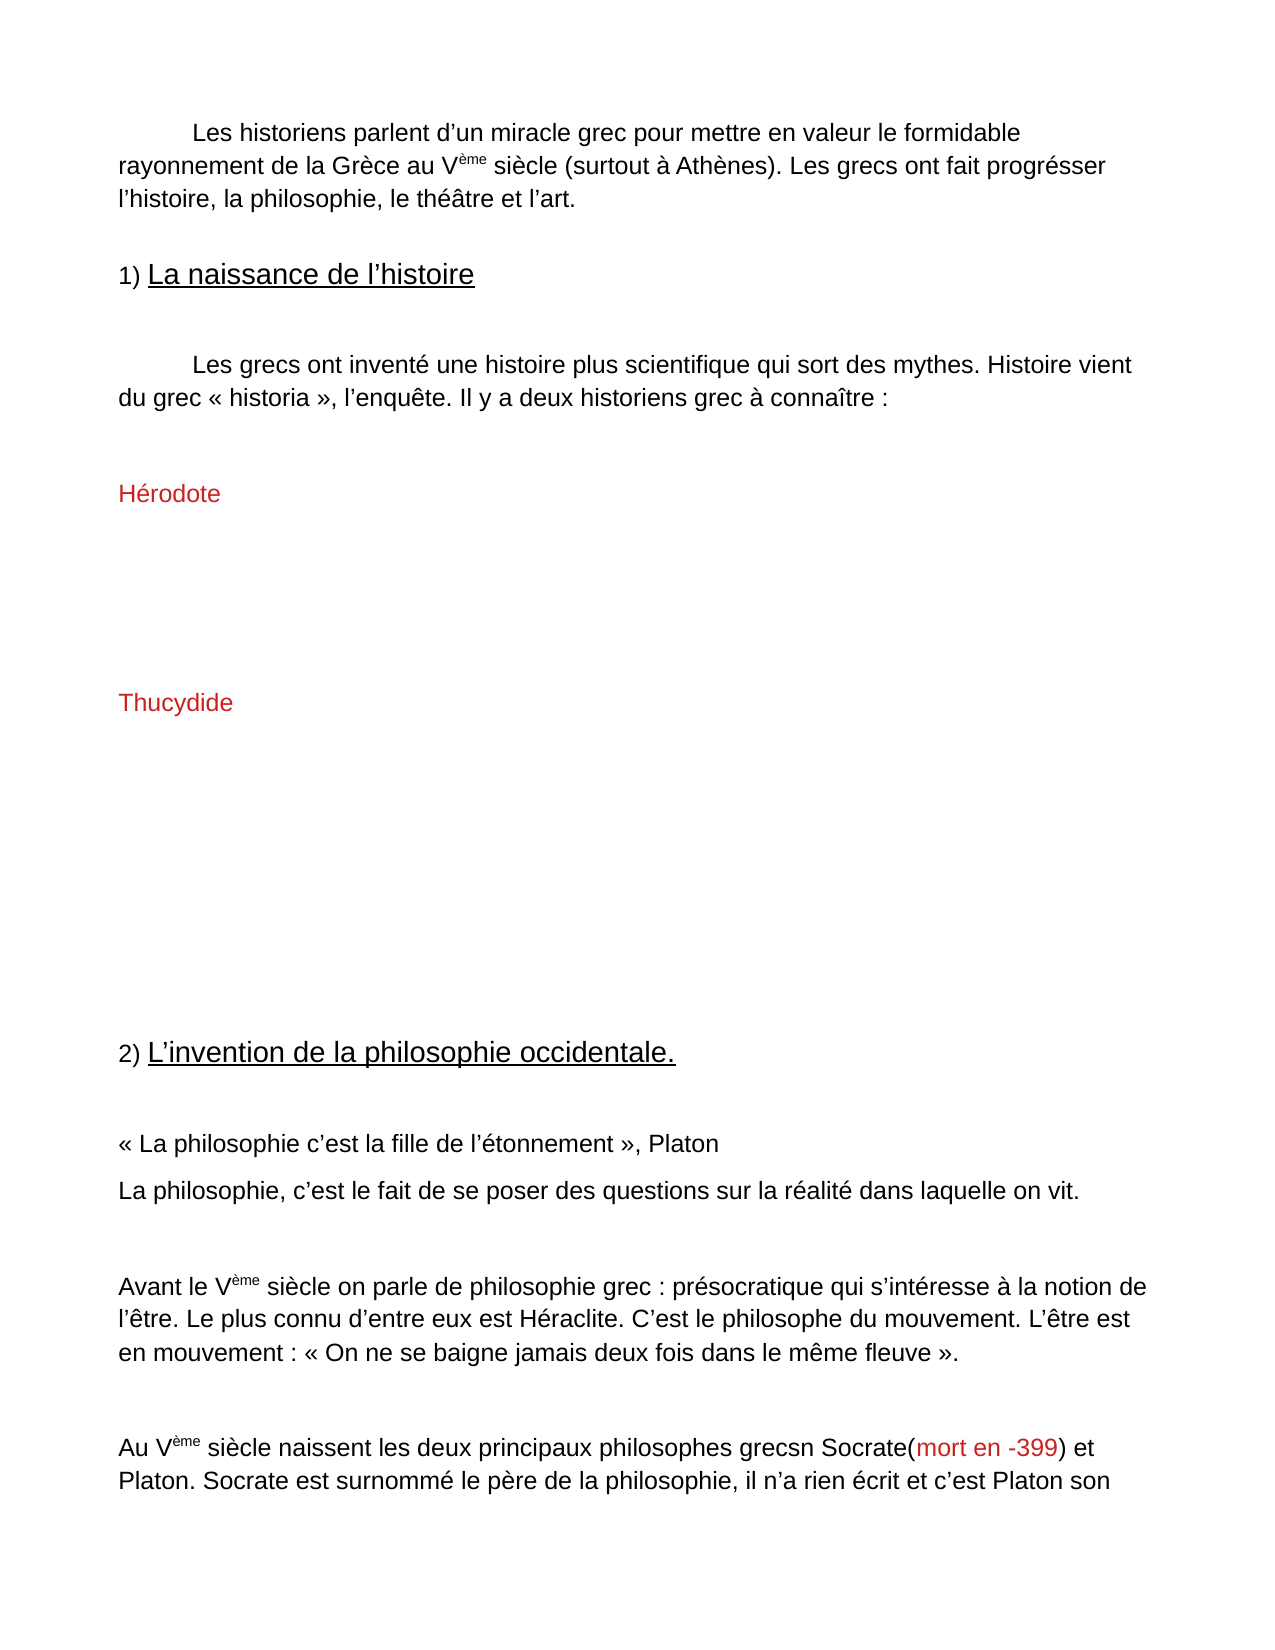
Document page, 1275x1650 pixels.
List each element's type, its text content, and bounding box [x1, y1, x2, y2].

text Hérodote (-490 à -425), vient de Grèce d’Asie et a beaucoup voyagé en Egypte notamment. Sa grande œuvre est l’Enquête qui raconte les guerres médiques : Il cherche à expliquer les causes de la guerre, cependant les dieux interviennent encore dans ces ouvrages. [118, 479, 1157, 573]
subtitle 2) L’invention de la philosophie occidentale. [118, 1035, 1157, 1068]
text Avant le Vème siècle on parle de philosophie grec : présocratique qui s’intéresse à la notion de l’être. Le plus connu d’entre eux est Héraclite. C’est le philosophe du mouvement. L’être est en mouvement : « On ne se baigne jamais deux fois dans le même fleuve ». [118, 1271, 1157, 1366]
text Au Vème siècle naissent les deux principaux philosophes grecsn Socrate(mort en -399) et Platon. Socrate est surnommé le père de la philosophie, il n’a rien écrit et c’est Platon son [118, 1433, 1157, 1494]
text « La philosophie c’est la fille de l’étonnement », Platon [118, 1129, 1157, 1157]
text Thucydide : historien athénien. Sa grande œuvre est : « histoire de la guerre du Péloponnèse », considérée comme le premier livre d’histoire car il n’y a plus d’intervention divine. Il remarque que lors d’un conflit, il y a des causes multiples. [118, 687, 1157, 782]
subtitle 1) La naissance de l’histoire [118, 257, 1157, 290]
text La philosophie, c’est le fait de se poser des questions sur la réalité dans laquelle on vit. [118, 1176, 1157, 1205]
text Les historiens parlent d’un miracle grec pour mettre en valeur le formidable rayonnement de la Grèce au Vème siècle (surtout à Athènes). Les grecs ont fait progrésser l’histoire, la philosophie, le théâtre et l’art. [118, 118, 1157, 213]
text Il cherche à écrire une histoire scientifique et multiplie les sources d’information. Il prend de la distance sur son opinion personnel : la guerre du Péloponnèse oppose Sparte à Athènes, lui étant athénien. [118, 849, 1157, 943]
text Les grecs ont inventé une histoire plus scientifique qui sort des mythes. Histoire vient du grec « historia », l’enquête. Il y a deux historiens grec à connaître : [118, 350, 1157, 412]
text Hérodote nous fait réflechir sur le fait que dans l’histoire, tout est en perpétuel changement. [118, 592, 1157, 621]
